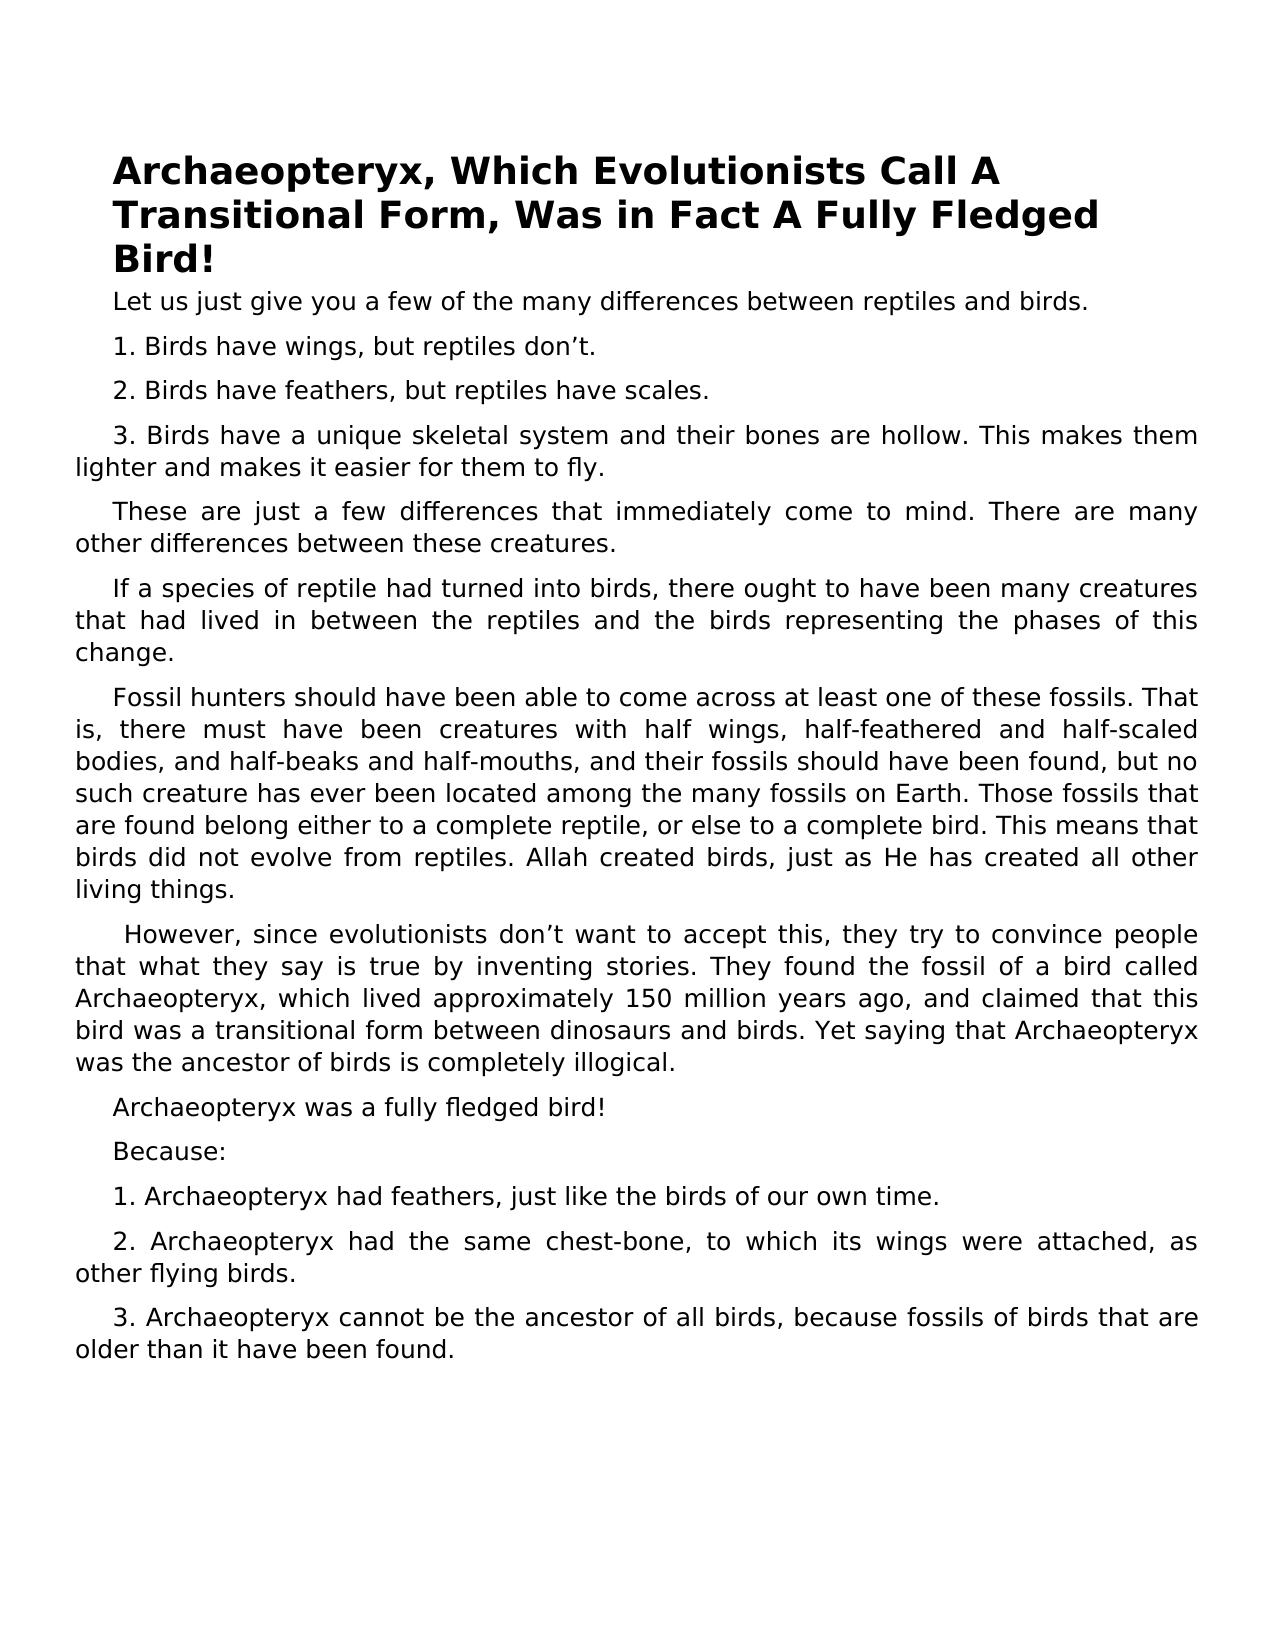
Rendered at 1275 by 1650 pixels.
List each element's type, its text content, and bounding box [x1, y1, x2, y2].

text These are just a few differences that immediately come to mind. There are many other differences between these creatures. [75, 498, 1200, 559]
text If a species of reptile had turned into birds, there ought to have been many creatures that had lived in between the reptiles and the birds representing the phases of this change. [75, 574, 1200, 668]
text 2. Archaeopteryx had the same chest-bone, to which its wings were attached, as other flying birds. [75, 1227, 1200, 1288]
text Fossil hunters should have been able to come across at least one of these fossils. That is, there must have been creatures with half wings, half-feathered and half-scaled bodies, and half-beaks and half-mouths, and their fossils should have been found, but no such creature has ever been located among the many fossils on Earth. Those fossils that are found belong either to a complete reptile, or else to a complete bird. This means that birds did not evolve from reptiles. Allah created birds, just as He has created all other living things. [75, 683, 1200, 905]
subtitle Archaeopteryx, Which Evolutionists Call A Transitional Form, Was in Fact A Fully Fledged Bird! [112, 150, 1200, 281]
text Archaeopteryx was a fully fledged bird! [75, 1093, 1200, 1122]
text 1. Archaeopteryx had feathers, just like the birds of our own time. [75, 1182, 1200, 1211]
text Let us just give you a few of the many differences between reptiles and birds. [75, 287, 1200, 316]
text 3. Birds have a unique skeletal system and their bones are hollow. This makes them lighter and makes it easier for them to fly. [75, 421, 1200, 482]
text Because: [75, 1138, 1200, 1167]
text 1. Birds have wings, but reptiles don’t. [75, 332, 1200, 361]
text However, since evolutionists don’t want to accept this, they try to convince people that what they say is true by inventing stories. They found the fossil of a bird called Archaeopteryx, which lived approximately 150 million years ago, and claimed that this bird was a transitional form between dinosaurs and birds. Yet saying that Archaeopteryx was the ancestor of birds is completely illogical. [75, 920, 1200, 1078]
text 2. Birds have feathers, but reptiles have scales. [75, 376, 1200, 406]
text 3. Archaeopteryx cannot be the ancestor of all birds, because fossils of birds that are older than it have been found. [75, 1303, 1200, 1365]
